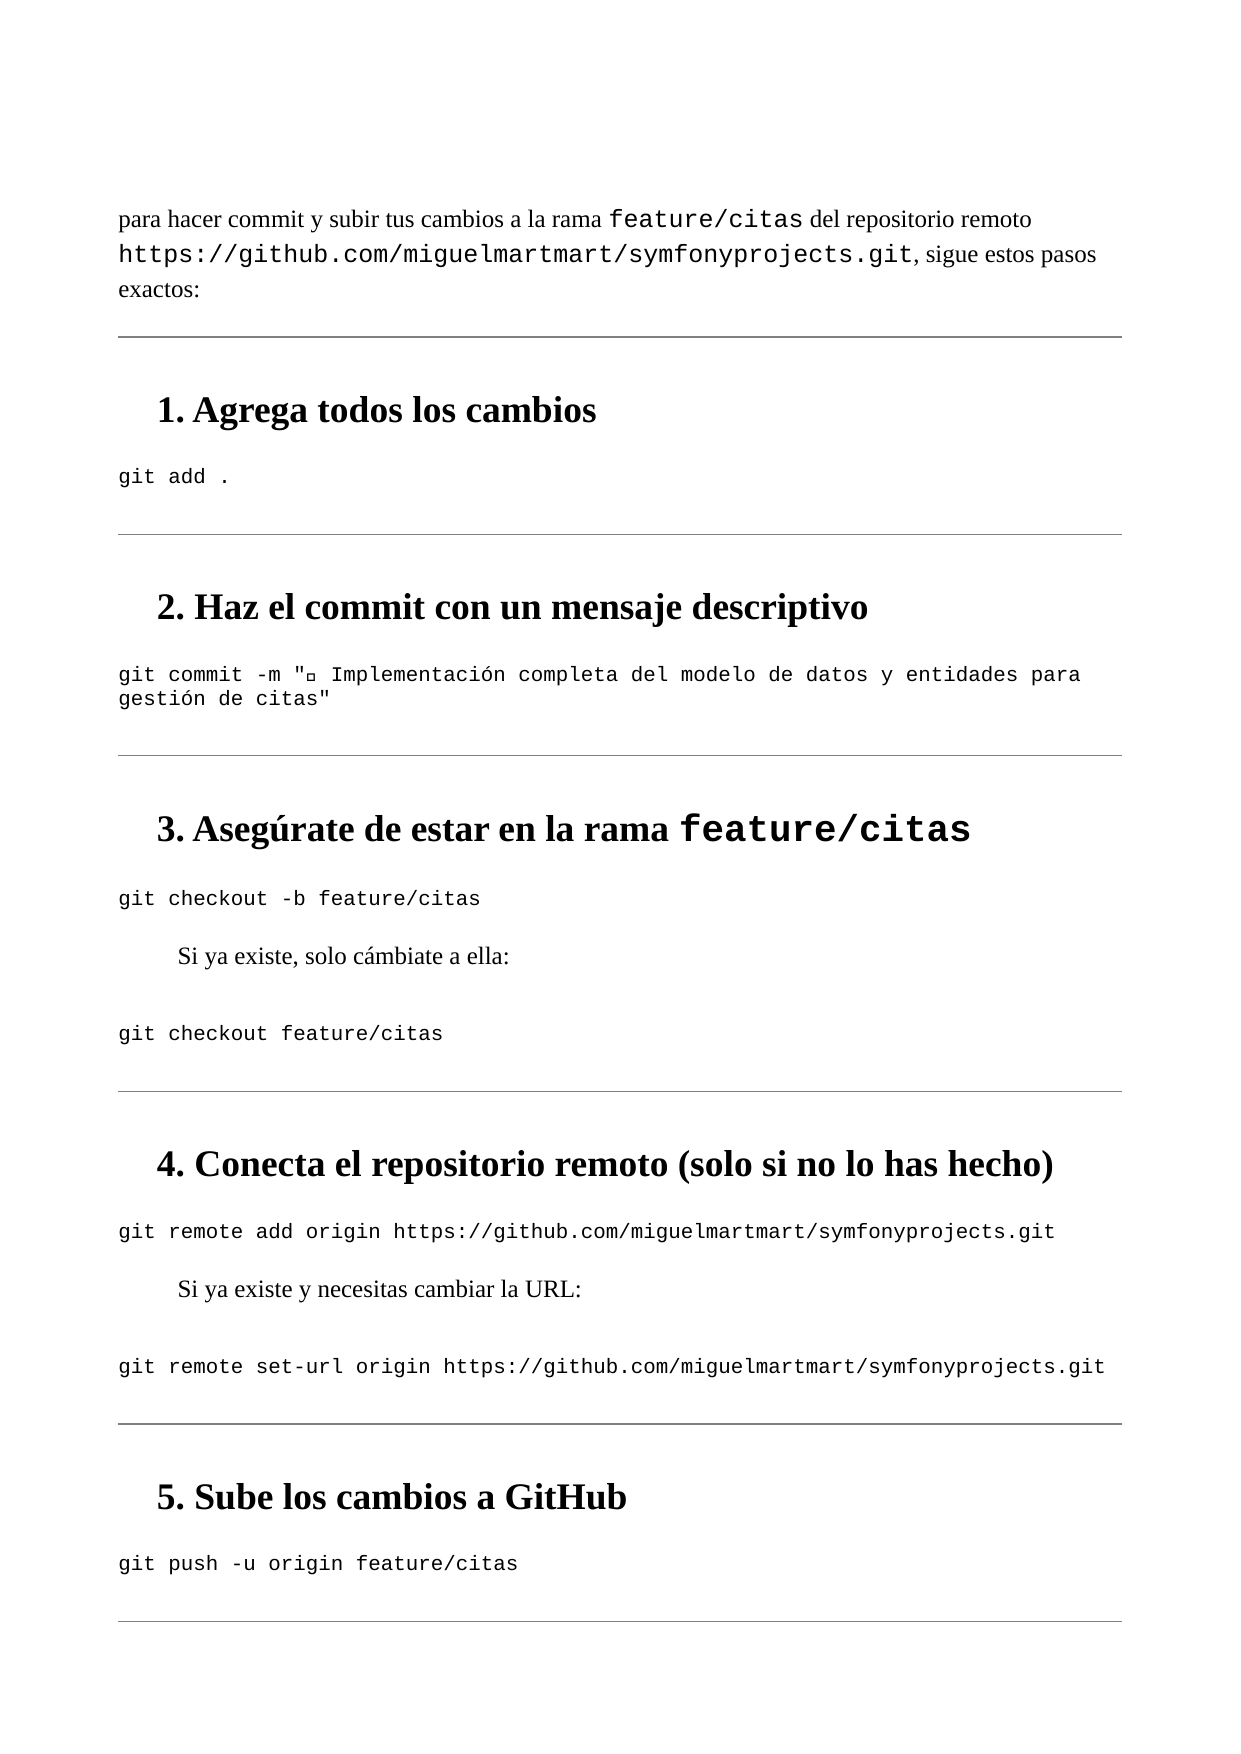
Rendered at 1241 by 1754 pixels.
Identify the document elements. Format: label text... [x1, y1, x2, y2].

text git remote add origin https://github.com/miguelmartmart/symfonyprojects.git [118, 1221, 1122, 1244]
subtitle ✅ 5. Sube los cambios a GitHub [118, 1474, 1122, 1517]
subtitle ✅ 2. Haz el commit con un mensaje descriptivo [118, 585, 1122, 628]
subtitle ✅ 3. Asegúrate de estar en la rama feature/citas [118, 806, 1122, 852]
subtitle ✅ 1. Agrega todos los cambios [118, 387, 1122, 430]
text git checkout feature/citas [118, 1023, 1122, 1047]
text para hacer commit y subir tus cambios a la rama feature/citas del repositorio remoto https://github.com/miguelmartmart/symfonyprojects.git, sigue estos pasos exactos: [118, 204, 1122, 303]
text git push -u origin feature/citas [118, 1553, 1122, 1577]
text git commit -m "✨ Implementación completa del modelo de datos y entidades para gestión de citas" [118, 664, 1122, 711]
text Si ya existe, solo cámbiate a ella: [177, 941, 1063, 970]
subtitle ✅ 4. Conecta el repositorio remoto (solo si no lo has hecho) [118, 1142, 1122, 1185]
text git remote set-url origin https://github.com/miguelmartmart/symfonyprojects.git [118, 1356, 1122, 1379]
text git checkout -b feature/citas [118, 888, 1122, 912]
text git add . [118, 467, 1122, 490]
text Si ya existe y necesitas cambiar la URL: [177, 1274, 1063, 1303]
